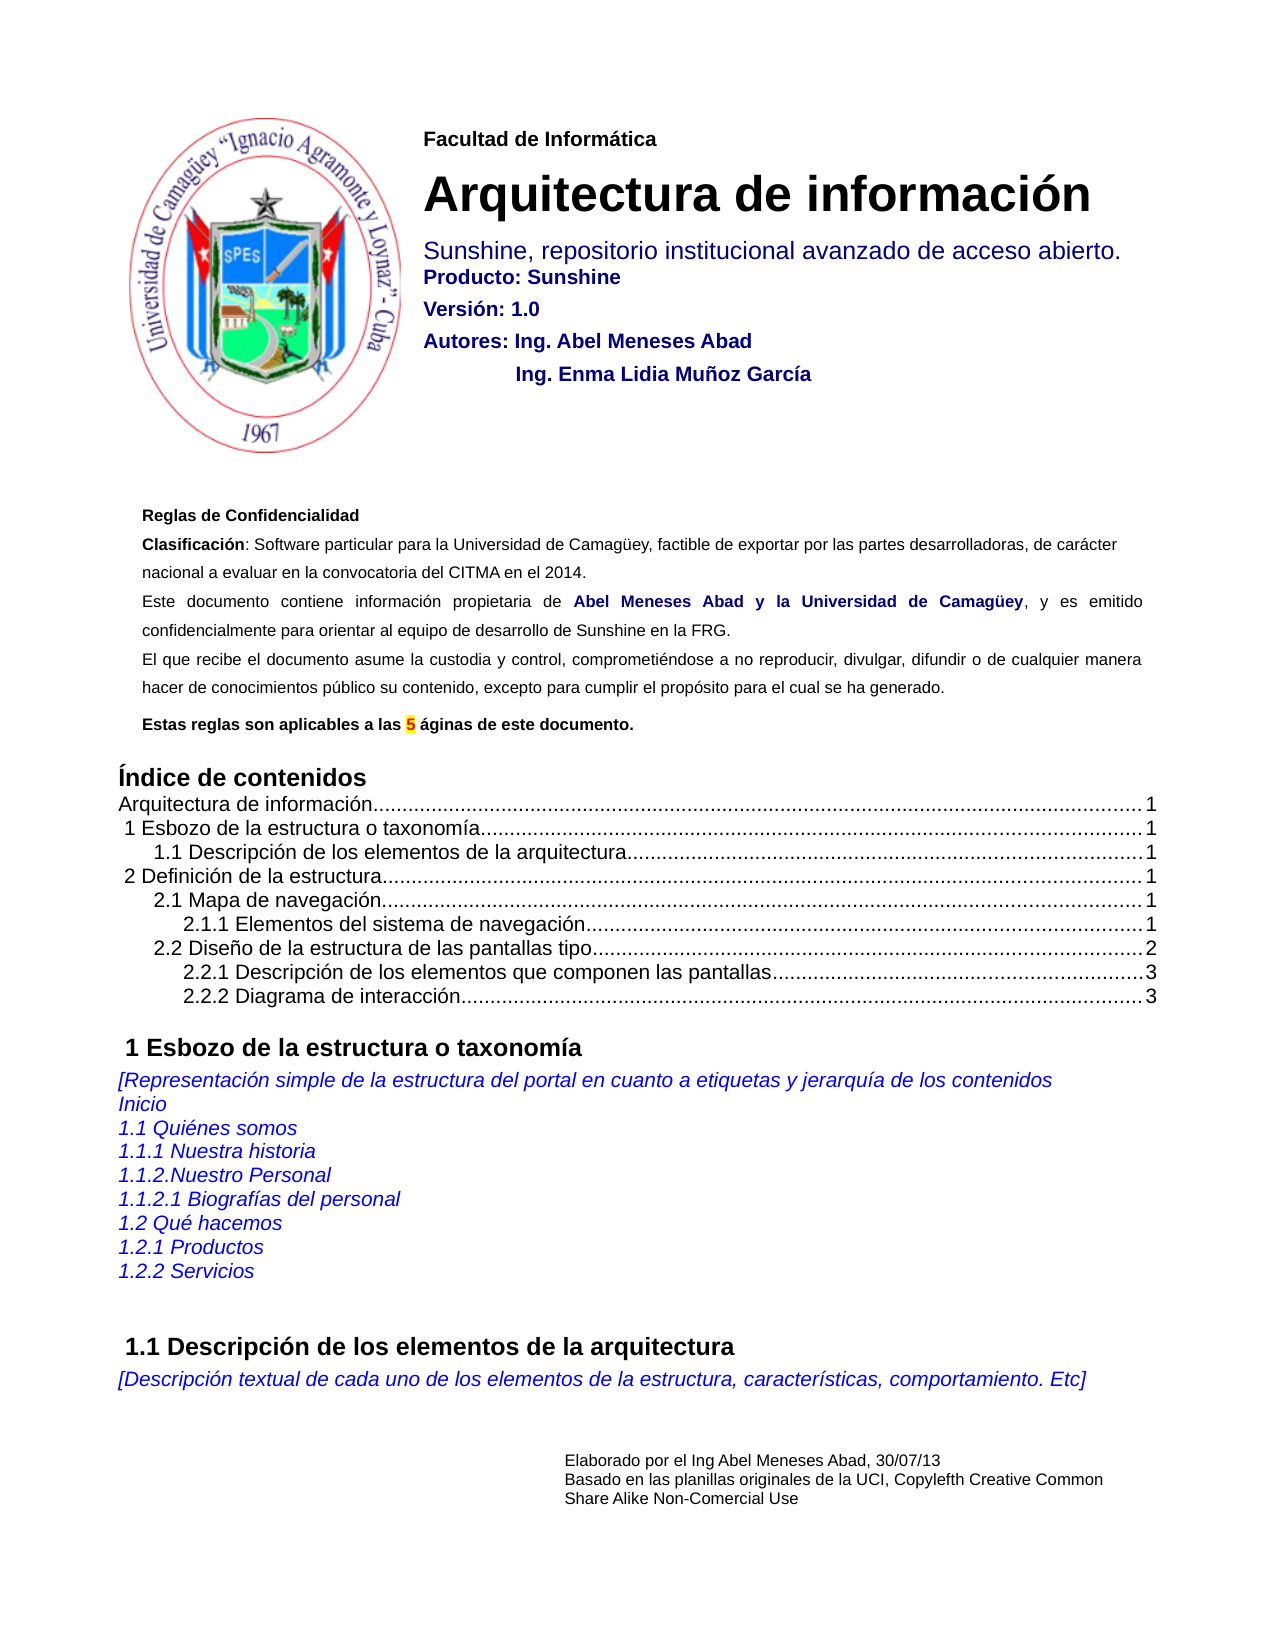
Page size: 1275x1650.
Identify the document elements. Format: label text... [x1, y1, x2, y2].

text [Descripción textual de cada uno de los elementos de la estructura, características, comportamiento. Etc] [118, 1367, 1157, 1391]
text Arquitectura de información 1 [118, 792, 1157, 816]
text 2 Definición de la estructura 1 [118, 864, 1157, 888]
text 2.2.1 Descripción de los elementos que componen las pantallas 3 [177, 959, 1157, 983]
text 2.1.1 Elementos del sistema de navegación 1 [177, 912, 1157, 936]
text 2.2.2 Diagrama de interacción 3 [177, 983, 1157, 1007]
text Inicio 1.1 Quiénes somos 1.1.1 Nuestra historia 1.1.2.Nuestro Personal 1.1.2.1 Biografías del personal 1.2 Qué hacemos 1.2.1 Productos 1.2.2 Servicios [118, 1091, 1157, 1283]
table_header [118, 118, 412, 477]
subtitle Descripción de los elementos de la arquitectura [118, 1332, 1157, 1361]
text 1.1 Descripción de los elementos de la arquitectura 1 [148, 840, 1157, 864]
text 2.2 Diseño de la estructura de las pantallas tipo 2 [148, 936, 1157, 959]
picture [129, 118, 401, 453]
text 1 Esbozo de la estructura o taxonomía 1 [118, 816, 1157, 840]
text [Representación simple de la estructura del portal en cuanto a etiquetas y jerarquía de los contenidos [118, 1067, 1157, 1091]
text 2.1 Mapa de navegación 1 [148, 888, 1157, 912]
subtitle Esbozo de la estructura o taxonomía [118, 1032, 1157, 1061]
table_header Facultad de Informática Arquitectura de información Sunshine, repositorio institucional avanzado de acceso abierto. Producto: Sunshine Versión: 1.0 Autores: Ing. Abel Meneses Abad Ing. Enma Lidia Muñoz García [412, 118, 1154, 477]
table_cell Reglas de Confidencialidad Clasificación: Software particular para la Universidad de Camagüey, factible de exportar por las partes desarrolladoras, de carácter nacional a evaluar en la convocatoria del CITMA en el 2014. Este documento contiene información propietaria de Abel Meneses Abad y la Universidad de Camagüey, y es emitido confidencialmente para orientar al equipo de desarrollo de Sunshine en la FRG. El que recibe el documento asume la custodia y control, comprometiéndose a no reproducir, divulgar, difundir o de cualquier manera hacer de conocimientos público su contenido, excepto para cumplir el propósito para el cual se ha generado. Estas reglas son aplicables a las 5 áginas de este documento. [118, 477, 1154, 734]
subtitle Índice de contenidos [118, 763, 1157, 792]
